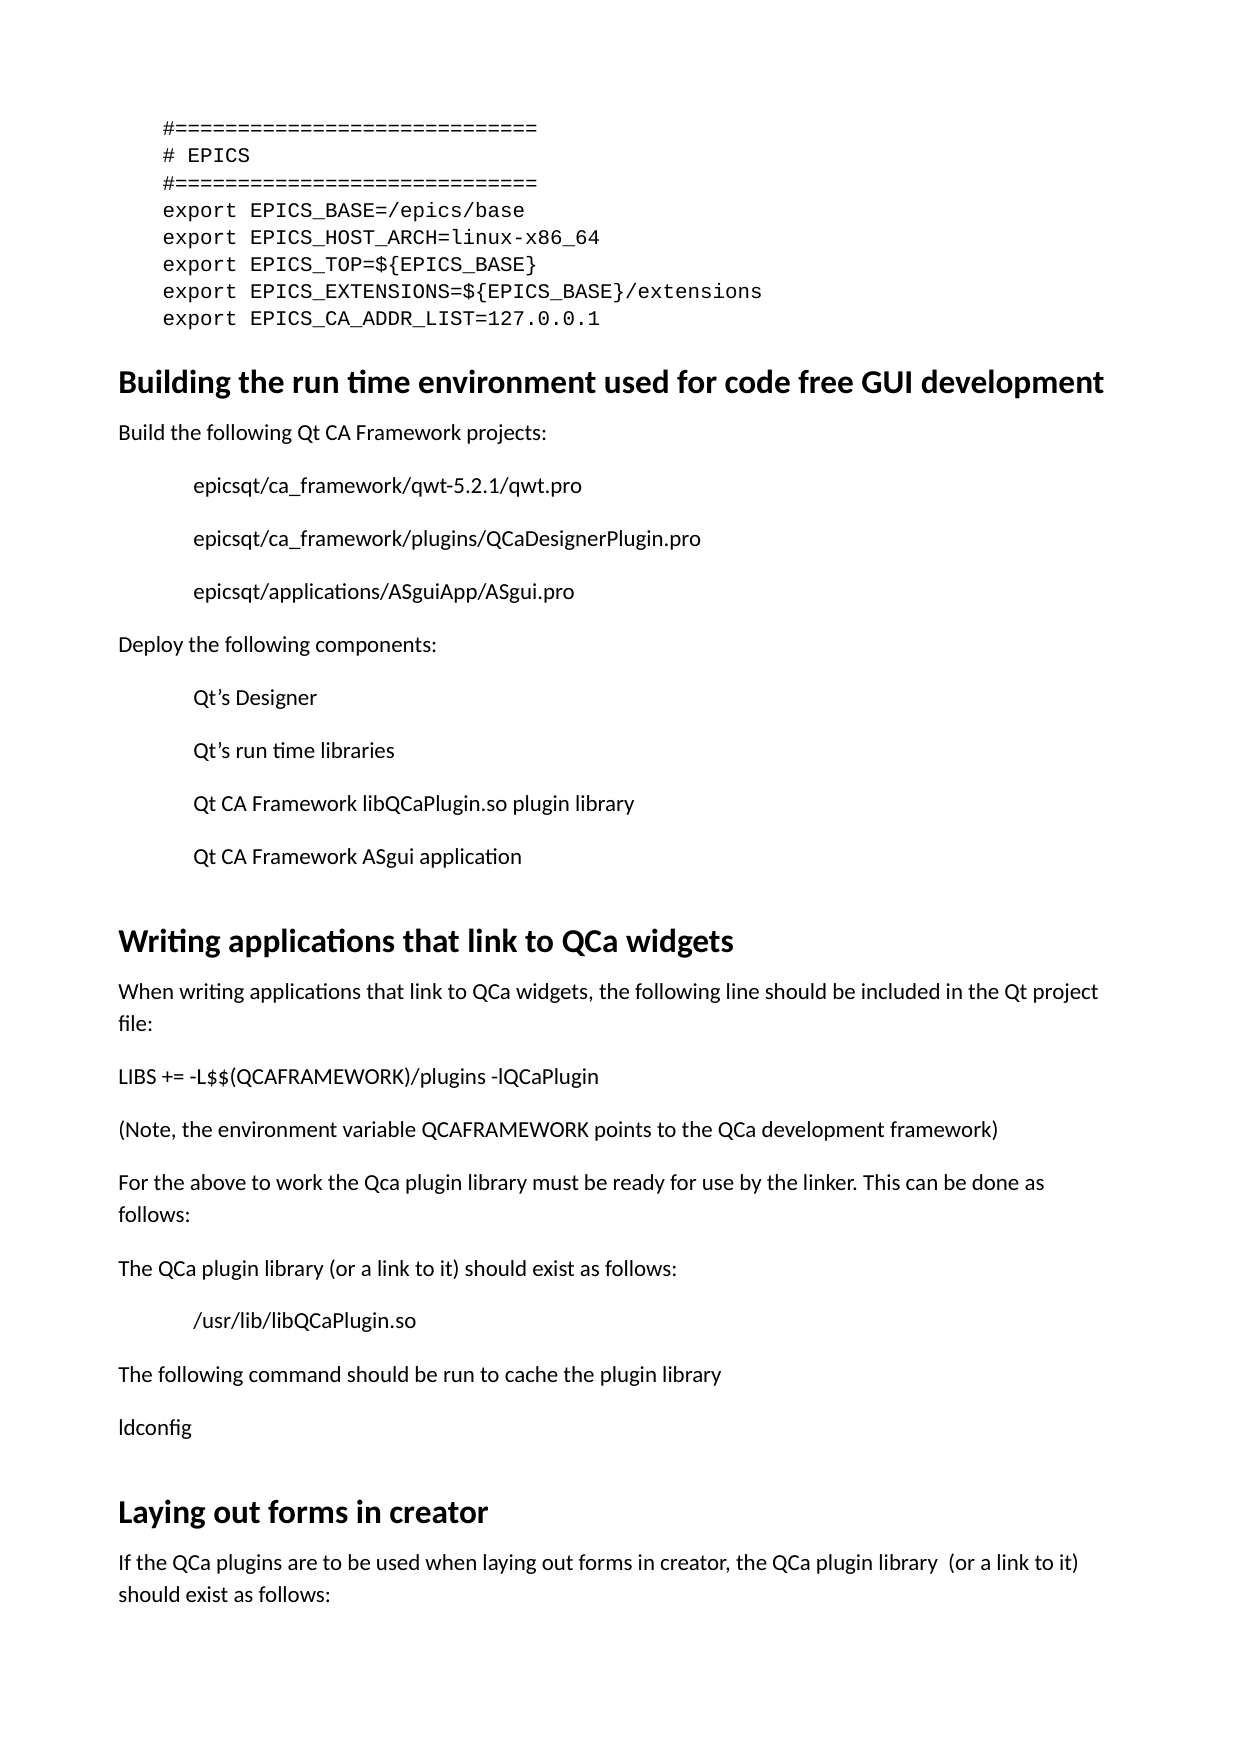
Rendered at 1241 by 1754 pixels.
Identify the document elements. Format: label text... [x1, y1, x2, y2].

text export EPICS_TOP=${EPICS_BASE} [162, 254, 1180, 278]
text (Note, the environment variable QCAFRAMEWORK points to the QCa development framework) [118, 1115, 1122, 1143]
text #============================= [162, 118, 1180, 142]
text For the above to work the Qca plugin library must be ready for use by the linker. This can be done as follows: [118, 1168, 1122, 1229]
text ldconfig [118, 1413, 1122, 1441]
subtitle Laying out forms in creator [118, 1491, 1122, 1531]
text LIBS += -L$$(QCAFRAMEWORK)/plugins -lQCaPlugin [118, 1062, 1122, 1090]
text The QCa plugin library (or a link to it) should exist as follows: [118, 1254, 1122, 1282]
list Qt CA Framework libQCaPlugin.so plugin library [193, 789, 1122, 817]
text If the QCa plugins are to be used when laying out forms in creator, the QCa plugin library (or a link to it) should exist as follows: [118, 1548, 1122, 1608]
text The following command should be run to cache the plugin library [118, 1360, 1122, 1388]
text Deploy the following components: [118, 630, 1122, 658]
list epicsqt/ca_framework/qwt-5.2.1/qwt.pro [193, 471, 1122, 499]
list Qt’s Designer [193, 683, 1122, 711]
list Qt’s run time libraries [193, 736, 1122, 764]
text /usr/lib/libQCaPlugin.so [193, 1307, 1122, 1335]
list Qt CA Framework ASgui application [193, 842, 1122, 870]
subtitle Building the run time environment used for code free GUI development [118, 361, 1122, 401]
text export EPICS_CA_ADDR_LIST=127.0.0.1 [162, 308, 1180, 332]
list epicsqt/ca_framework/plugins/QCaDesignerPlugin.pro [193, 524, 1122, 552]
text #============================= [162, 172, 1180, 196]
text When writing applications that link to QCa widgets, the following line should be included in the Qt project file: [118, 977, 1122, 1037]
subtitle Writing applications that link to QCa widgets [118, 920, 1122, 961]
text Build the following Qt CA Framework projects: [118, 418, 1122, 446]
text export EPICS_HOST_ARCH=linux-x86_64 [162, 227, 1180, 251]
text # EPICS [162, 145, 1180, 169]
text export EPICS_BASE=/epics/base [162, 200, 1180, 223]
list epicsqt/applications/ASguiApp/ASgui.pro [193, 577, 1122, 605]
text export EPICS_EXTENSIONS=${EPICS_BASE}/extensions [162, 281, 1180, 305]
